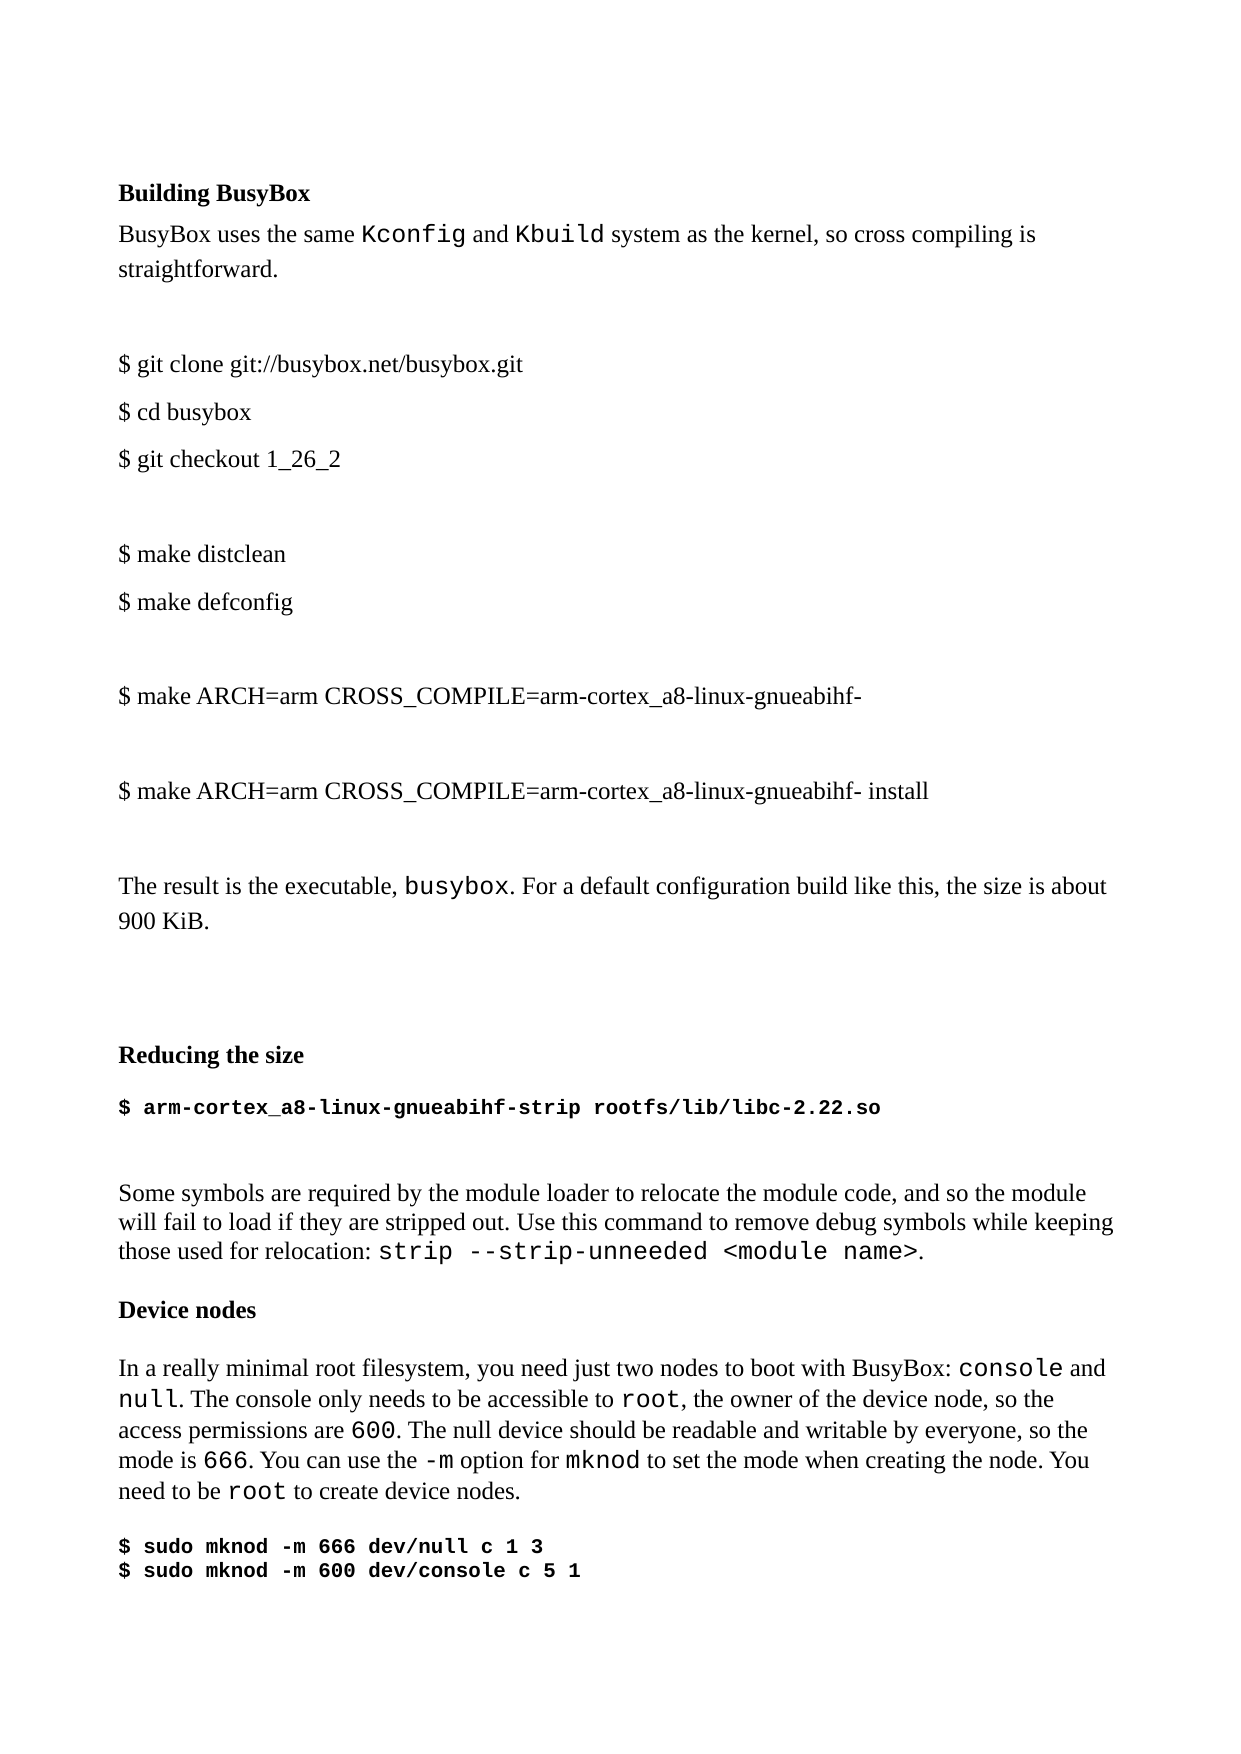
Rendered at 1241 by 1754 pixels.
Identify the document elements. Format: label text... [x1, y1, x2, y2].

text $ make ARCH=arm CROSS_COMPILE=arm-cortex_a8-linux-gnueabihf- [118, 681, 1122, 710]
text $ git checkout 1_26_2 [118, 444, 1122, 473]
text $ git clone git://busybox.net/busybox.git [118, 349, 1122, 378]
text The result is the executable, busybox. For a default configuration build like this, the size is about 900 KiB. [118, 871, 1122, 935]
text $ arm-cortex_a8-linux-gnueabihf-strip rootfs/lib/libc-2.22.so [118, 1097, 1122, 1121]
text $ make ARCH=arm CROSS_COMPILE=arm-cortex_a8-linux-gnueabihf- install [118, 776, 1122, 805]
text In a really minimal root filesystem, you need just two nodes to boot with BusyBox: console and null. The console only needs to be accessible to root, the owner of the device node, so the access permissions are 600. The null device should be readable and writable by everyone, so the mode is 666. You can use the -m option for mknod to set the mode when creating the node. You need to be root to create device nodes. [118, 1353, 1122, 1507]
text Reducing the size [118, 1040, 1122, 1069]
text BusyBox uses the same Kconfig and Kbuild system as the kernel, so cross compiling is straightforward. [118, 219, 1122, 283]
text $ make defconfig [118, 587, 1122, 615]
text $ sudo mknod -m 666 dev/null c 1 3 [118, 1536, 1122, 1560]
text $ cd busybox [118, 397, 1122, 425]
text $ sudo mknod -m 600 dev/console c 5 1 [118, 1560, 1122, 1583]
subtitle Building BusyBox [118, 178, 1122, 207]
text Device nodes [118, 1296, 1122, 1324]
text Some symbols are required by the module loader to relocate the module code, and so the module will fail to load if they are stripped out. Use this command to remove debug symbols while keeping those used for relocation: strip --strip-unneeded <module name>. [118, 1178, 1122, 1267]
text $ make distclean [118, 539, 1122, 568]
